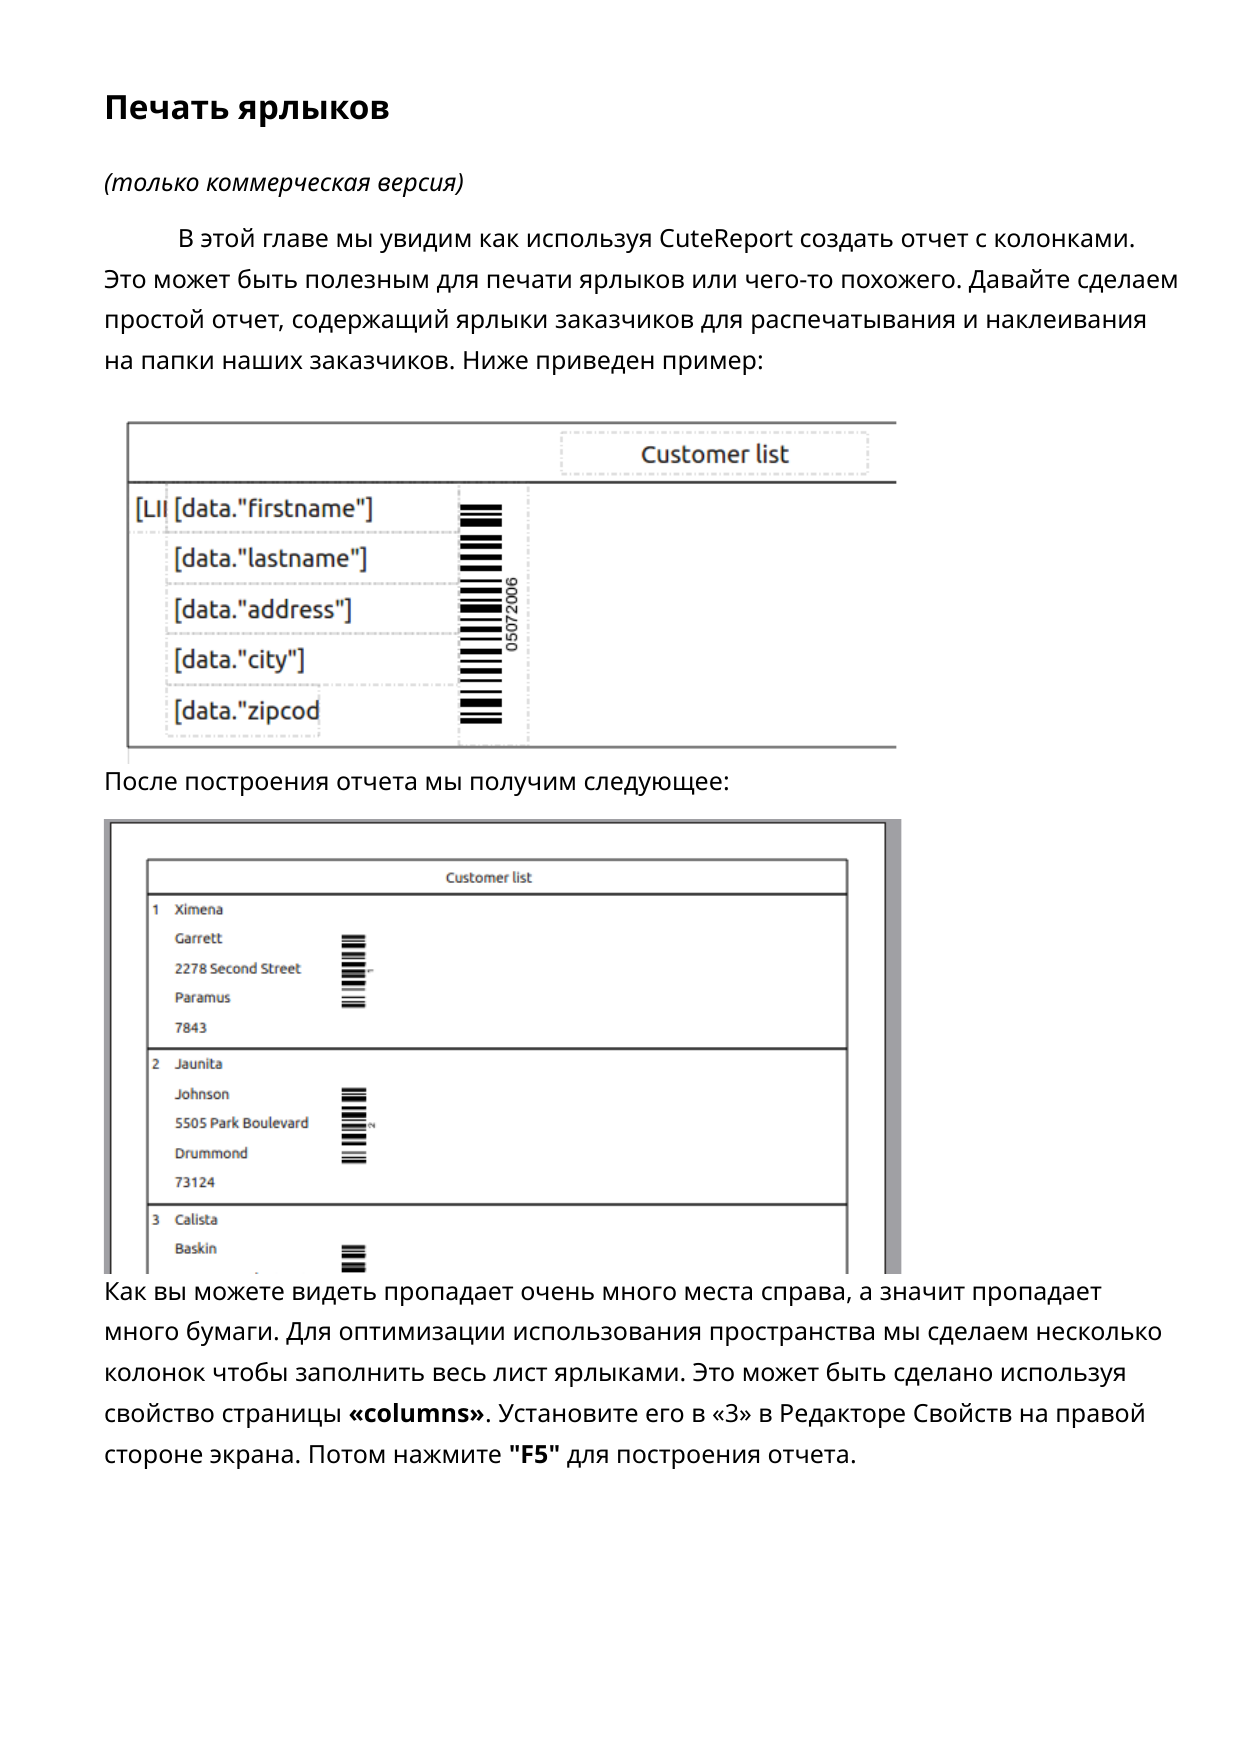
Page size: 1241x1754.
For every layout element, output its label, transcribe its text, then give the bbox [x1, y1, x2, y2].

text Как вы можете видеть пропадает очень много места справа, а значит пропадает много бумаги. Для оптимизации использования пространства мы сделаем несколько колонок чтобы заполнить весь лист ярлыками. Это может быть сделано используя свойство страницы «columns». Установите его в «3» в Редакторе Свойств на правой стороне экрана. Потом нажмите "F5" для построения отчета. [104, 1273, 1181, 1471]
text После построения отчета мы получим следующее: [104, 764, 1181, 798]
text (только коммерческая версия) [104, 165, 1181, 199]
picture [103, 819, 902, 1274]
subtitle Печать ярлыков [104, 83, 1181, 129]
text В этой главе мы увидим как используя CuteReport создать отчет с колонками. Это может быть полезным для печати ярлыков или чего-то похожего. Давайте сделаем простой отчет, содержащий ярлыки заказчиков для распечатывания и наклеивания на папки наших заказчиков. Ниже приведен пример: [104, 220, 1181, 377]
picture [103, 398, 897, 764]
